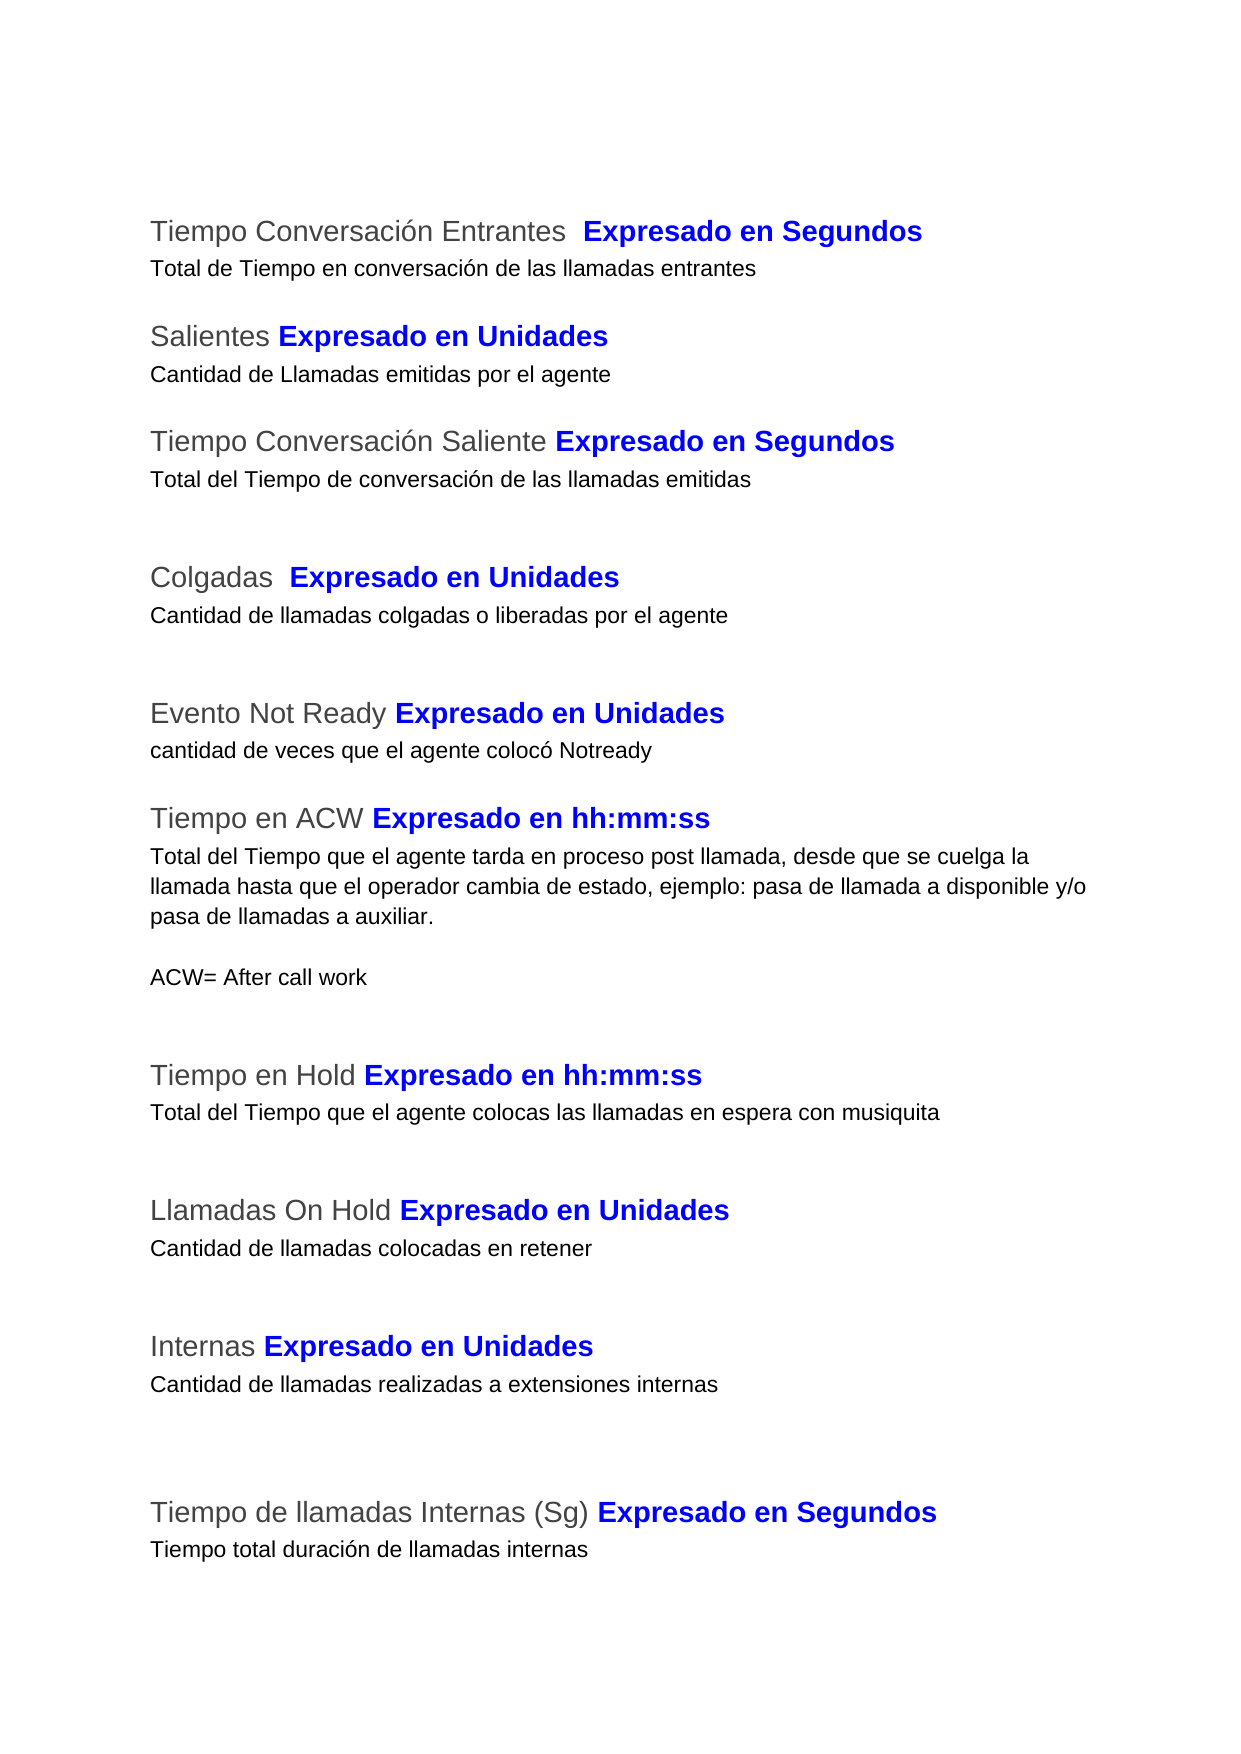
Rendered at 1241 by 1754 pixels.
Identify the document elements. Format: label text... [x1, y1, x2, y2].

text Cantidad de llamadas realizadas a extensiones internas [150, 1371, 1090, 1397]
text Total de Tiempo en conversación de las llamadas entrantes [150, 255, 1090, 282]
text Cantidad de Llamadas emitidas por el agente [150, 361, 1090, 387]
text ACW= After call work [150, 964, 1090, 990]
subtitle Evento Not Ready Expresado en Unidades [150, 696, 1090, 729]
text Total del Tiempo que el agente colocas las llamadas en espera con musiquita [150, 1099, 1090, 1126]
subtitle Tiempo en ACW Expresado en hh:mm:ss [150, 801, 1090, 834]
subtitle Salientes Expresado en Unidades [150, 319, 1090, 352]
subtitle Tiempo de llamadas Internas (Sg) Expresado en Segundos [150, 1494, 1090, 1528]
text Total del Tiempo que el agente tarda en proceso post llamada, desde que se cuelga la llamada hasta que el operador cambia de estado, ejemplo: pasa de llamada a disponible y/o pasa de llamadas a auxiliar. [150, 843, 1090, 930]
subtitle Tiempo Conversación Saliente Expresado en Segundos [150, 424, 1090, 458]
text Cantidad de llamadas colocadas en retener [150, 1235, 1090, 1261]
subtitle Llamadas On Hold Expresado en Unidades [150, 1193, 1090, 1227]
text cantidad de veces que el agente colocó Notready [150, 737, 1090, 764]
subtitle Internas Expresado en Unidades [150, 1329, 1090, 1362]
subtitle Colgadas Expresado en Unidades [150, 560, 1090, 593]
subtitle Tiempo en Hold Expresado en hh:mm:ss [150, 1057, 1090, 1091]
text Tiempo total duración de llamadas internas [150, 1536, 1090, 1563]
text Cantidad de llamadas colgadas o liberadas por el agente [150, 602, 1090, 628]
text Total del Tiempo de conversación de las llamadas emitidas [150, 466, 1090, 493]
subtitle Tiempo Conversación Entrantes Expresado en Segundos [150, 213, 1090, 247]
